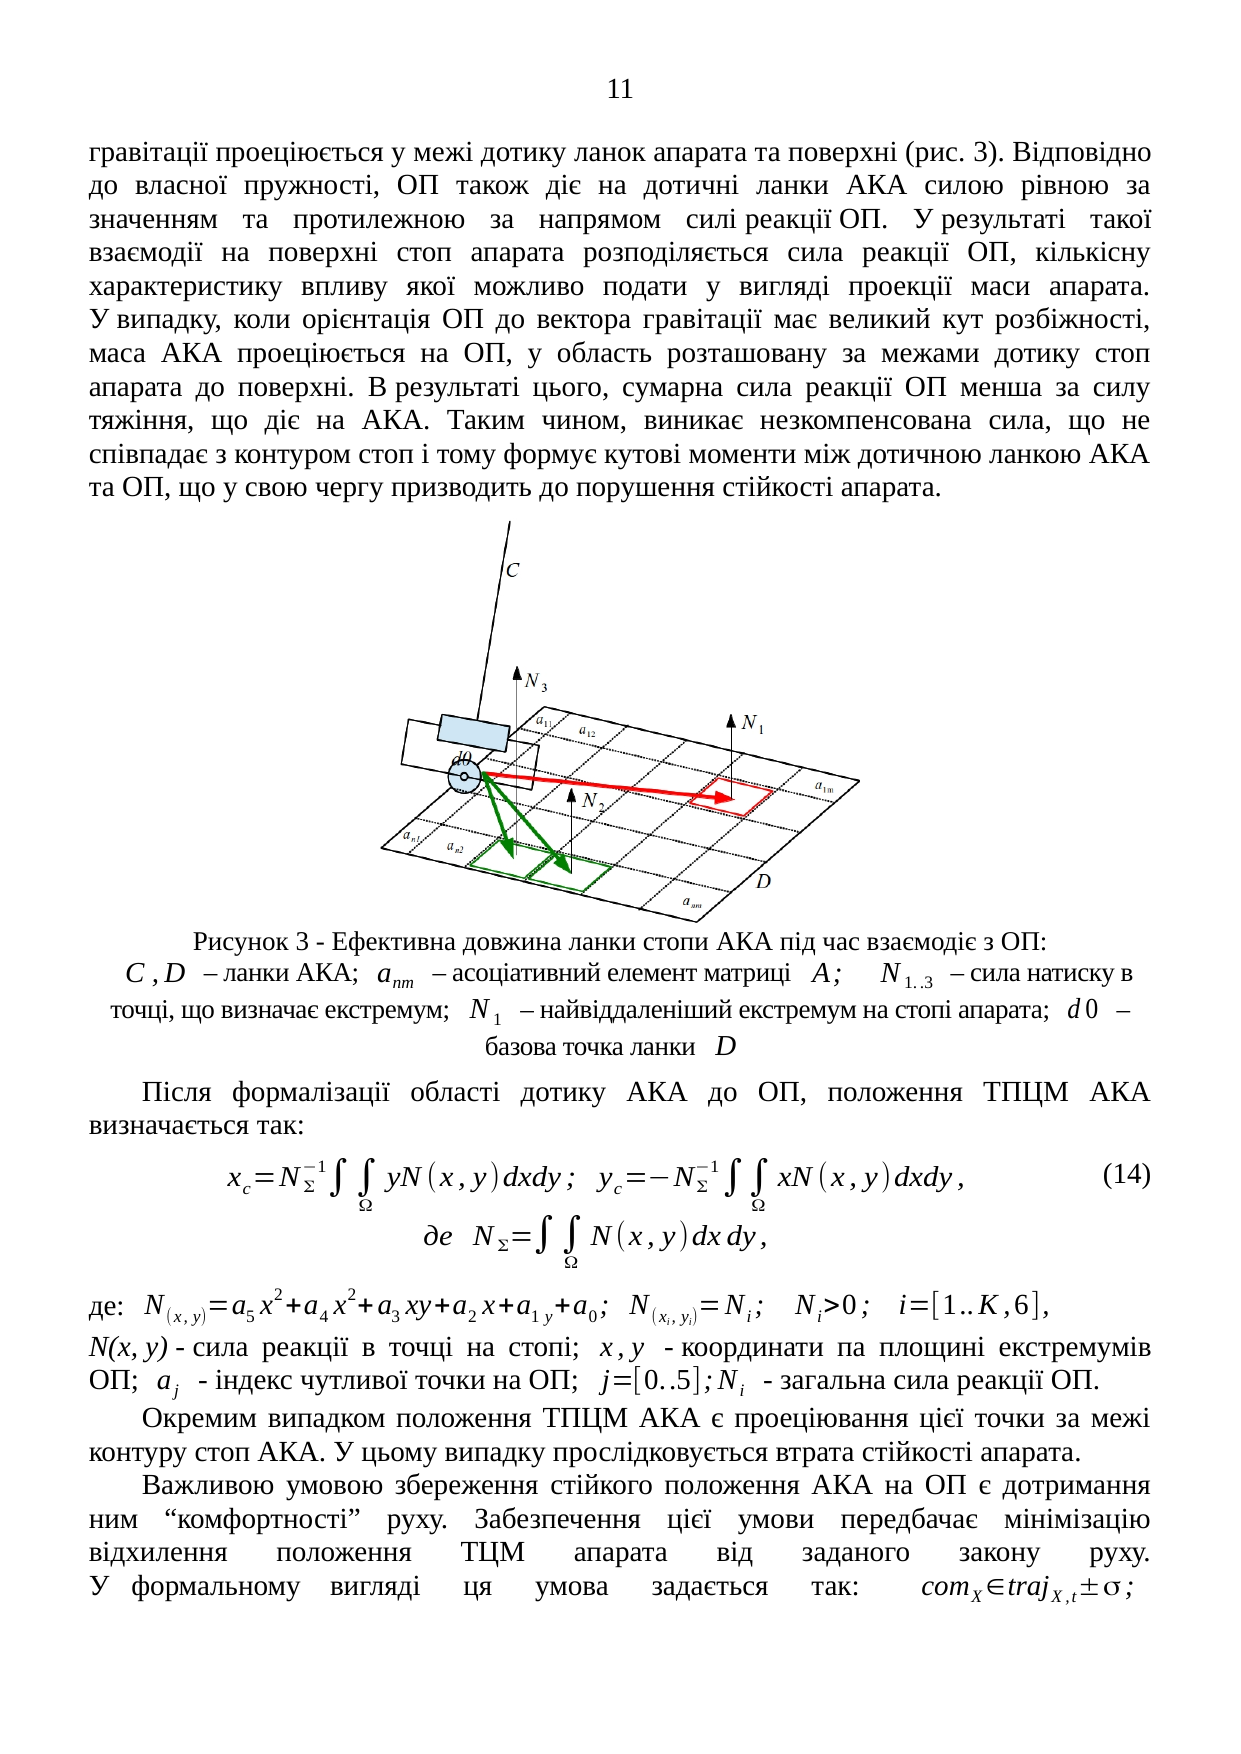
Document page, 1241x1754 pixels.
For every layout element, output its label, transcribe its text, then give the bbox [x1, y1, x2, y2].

text гравітації проеціюється у межі дотику ланок апарата та поверхні (рис. 3). Відповідно до власної пружності, ОП також діє на дотичні ланки АКА силою рівною за значенням та протилежною за напрямом силі реакції ОП. У результаті такої взаємодії на поверхні стоп апарата розподіляється сила реакції ОП, кількісну характеристику впливу якої можливо подати у вигляді проекції маси апарата. У випадку, коли орієнтація ОП до вектора гравітації має великий кут розбіжності, маса АКА проеціюється на ОП, у область розташовану за межами дотику стоп апарата до поверхні. В результаті цього, сумарна сила реакції ОП менша за силу тяжіння, що діє на АКА. Таким чином, виникає незкомпенсована сила, що не співпадає з контуром стоп і тому формує кутові моменти між дотичною ланкою АКА та ОП, що у свою чергу призводить до порушення стійкості апарата. [88, 134, 1152, 503]
text Важливою умовою збереження стійкого положення АКА на ОП є дотримання ним “комфортності” руху. Забезпечення цієї умови передбачає мінімізацію відхилення положення ТЦМ апарата від заданого закону руху. У формальному вигляді ця умова задається так: де:‑ вектор, що задає траєкторію руху ТЦМ і залежить від часу‑ допуск на відхилення від траєкторії по кожній з координатпараметра [88, 1467, 1152, 1606]
picture [377, 517, 863, 925]
table_header (14) [1102, 1141, 1151, 1285]
text Після формалізації області дотику АКА до ОП, положення ТПЦМ АКА визначається так: [88, 1074, 1152, 1141]
text Рисунок 3 ‑ Ефективна довжина ланки стопи АКА під час взаємодіє з ОП: – ланки АКА;– асоціативний елемент матриці– сила натиску в точці, що визначає екстремум;– найвіддаленіший екстремум на стопі апарата;– базова точка ланки [88, 518, 1152, 1061]
table_header [89, 1141, 1102, 1285]
text Окремим випадком положення ТПЦМ АКА є проеціювання цієї точки за межі контуру стоп АКА. У цьому випадку прослідковується втрата стійкості апарата. [88, 1400, 1152, 1467]
text де: N(x, y) ‑ сила реакції в точці на стопі;‑ координати па площині екстремумів ОП;‑ індекс чутливої точки на ОП;‑ загальна сила реакції ОП. [88, 1285, 1152, 1400]
